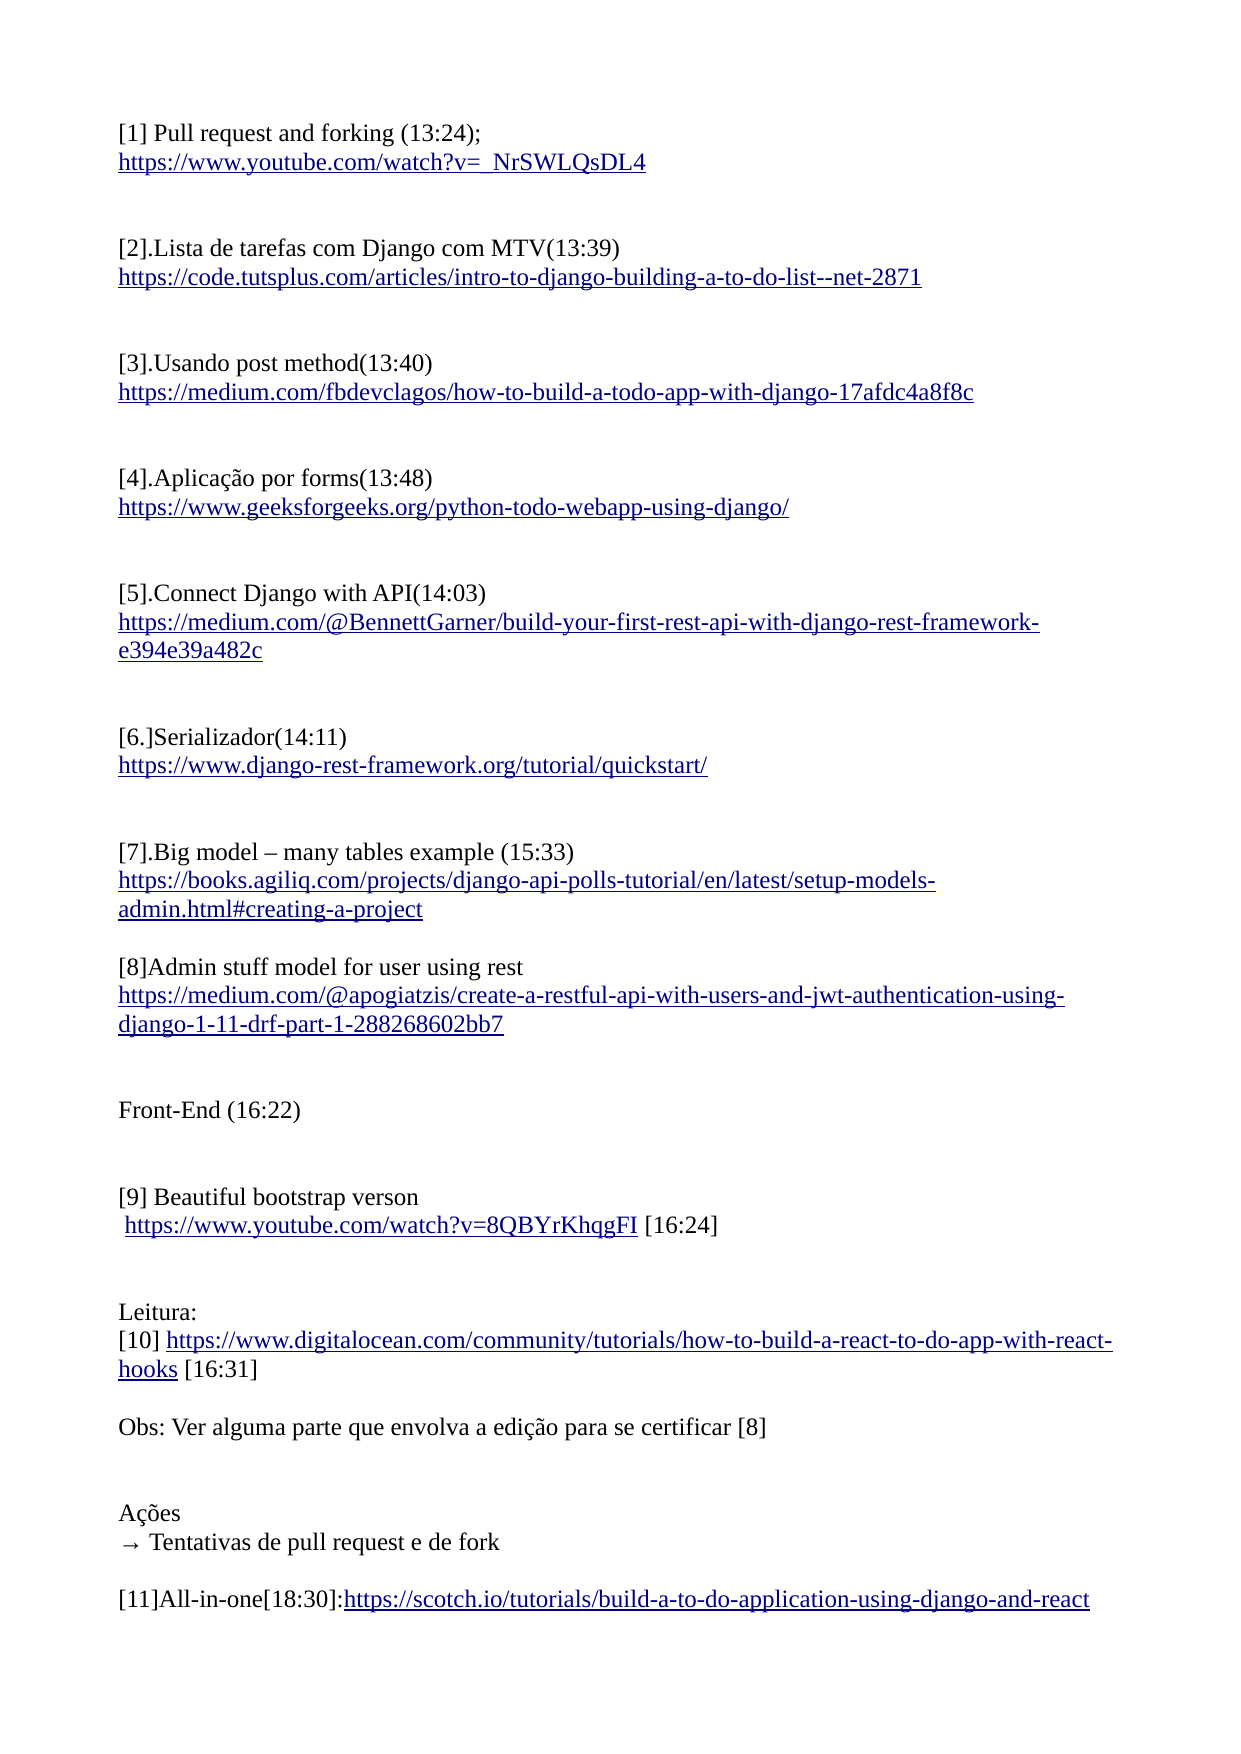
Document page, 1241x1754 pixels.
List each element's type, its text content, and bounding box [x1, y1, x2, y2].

text [2].Lista de tarefas com Django com MTV(13:39) [118, 233, 1122, 262]
text https://medium.com/@BennettGarner/build-your-first-rest-api-with-django-rest-framework-e394e39a482c [118, 607, 1122, 664]
text https://code.tutsplus.com/articles/intro-to-django-building-a-to-do-list--net-2871 [118, 262, 1122, 291]
text Ações [118, 1498, 1122, 1527]
text Obs: Ver alguma parte que envolva a edição para se certificar [8] [118, 1412, 1122, 1441]
text [11]All-in-one[18:30]:https://scotch.io/tutorials/build-a-to-do-application-using-django-and-react [118, 1584, 1122, 1613]
text [5].Connect Django with API(14:03) [118, 578, 1122, 607]
text [4].Aplicação por forms(13:48) [118, 463, 1122, 492]
text https://medium.com/fbdevclagos/how-to-build-a-todo-app-with-django-17afdc4a8f8c [118, 377, 1122, 406]
text [1] Pull request and forking (13:24); [118, 118, 1122, 147]
text https://www.youtube.com/watch?v=_NrSWLQsDL4 [118, 147, 1122, 176]
text https://www.django-rest-framework.org/tutorial/quickstart/ [118, 751, 1122, 779]
text [8]Admin stuff model for user using rest [118, 952, 1122, 981]
text → Tentativas de pull request e de fork [118, 1527, 1122, 1556]
text https://www.youtube.com/watch?v=8QBYrKhqgFI [16:24] [118, 1211, 1122, 1239]
text Leitura: [118, 1297, 1122, 1326]
text https://www.geeksforgeeks.org/python-todo-webapp-using-django/ [118, 492, 1122, 521]
text [6.]Serializador(14:11) [118, 722, 1122, 751]
text [3].Usando post method(13:40) [118, 348, 1122, 377]
text Front-End (16:22) [118, 1096, 1122, 1124]
text https://medium.com/@apogiatzis/create-a-restful-api-with-users-and-jwt-authentication-using-django-1-11-drf-part-1-288268602bb7 [118, 981, 1122, 1038]
text https://books.agiliq.com/projects/django-api-polls-tutorial/en/latest/setup-models-admin.html#creating-a-project [118, 866, 1122, 923]
text [10] https://www.digitalocean.com/community/tutorials/how-to-build-a-react-to-do-app-with-react-hooks [16:31] [118, 1326, 1122, 1383]
text [9] Beautiful bootstrap verson [118, 1182, 1122, 1211]
text [7].Big model – many tables example (15:33) [118, 837, 1122, 866]
